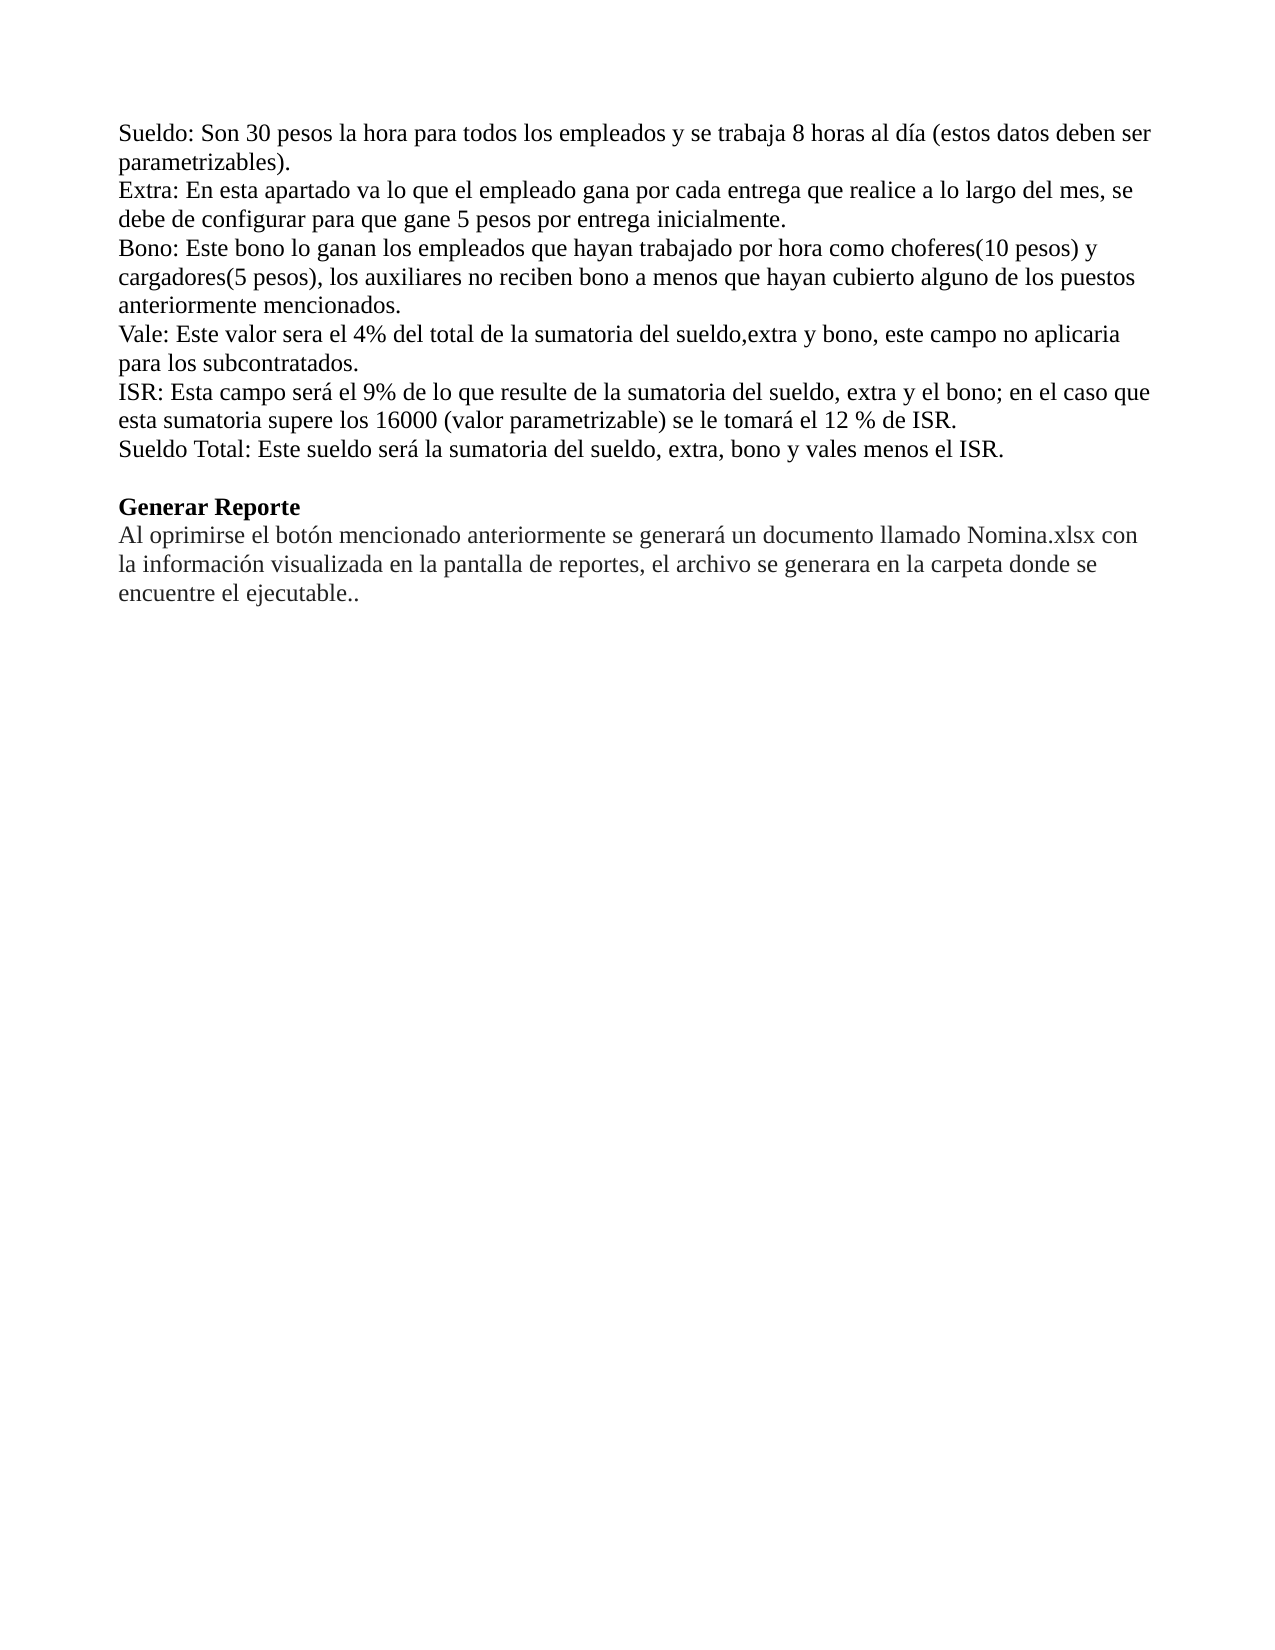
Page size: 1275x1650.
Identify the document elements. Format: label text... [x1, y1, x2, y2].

text Sueldo: Son 30 pesos la hora para todos los empleados y se trabaja 8 horas al día (estos datos deben ser parametrizables). [118, 118, 1157, 176]
text Vale: Este valor sera el 4% del total de la sumatoria del sueldo,extra y bono, este campo no aplicaria para los subcontratados. [118, 319, 1157, 377]
text Al oprimirse el botón mencionado anteriormente se generará un documento llamado Nomina.xlsx con la información visualizada en la pantalla de reportes, el archivo se generara en la carpeta donde se encuentre el ejecutable.. [118, 521, 1157, 607]
text ISR: Esta campo será el 9% de lo que resulte de la sumatoria del sueldo, extra y el bono; en el caso que esta sumatoria supere los 16000 (valor parametrizable) se le tomará el 12 % de ISR. [118, 377, 1157, 434]
text Extra: En esta apartado va lo que el empleado gana por cada entrega que realice a lo largo del mes, se debe de configurar para que gane 5 pesos por entrega inicialmente. [118, 176, 1157, 233]
text Bono: Este bono lo ganan los empleados que hayan trabajado por hora como choferes(10 pesos) y cargadores(5 pesos), los auxiliares no reciben bono a menos que hayan cubierto alguno de los puestos anteriormente mencionados. [118, 233, 1157, 319]
text Sueldo Total: Este sueldo será la sumatoria del sueldo, extra, bono y vales menos el ISR. [118, 434, 1157, 463]
text Generar Reporte [118, 492, 1157, 521]
